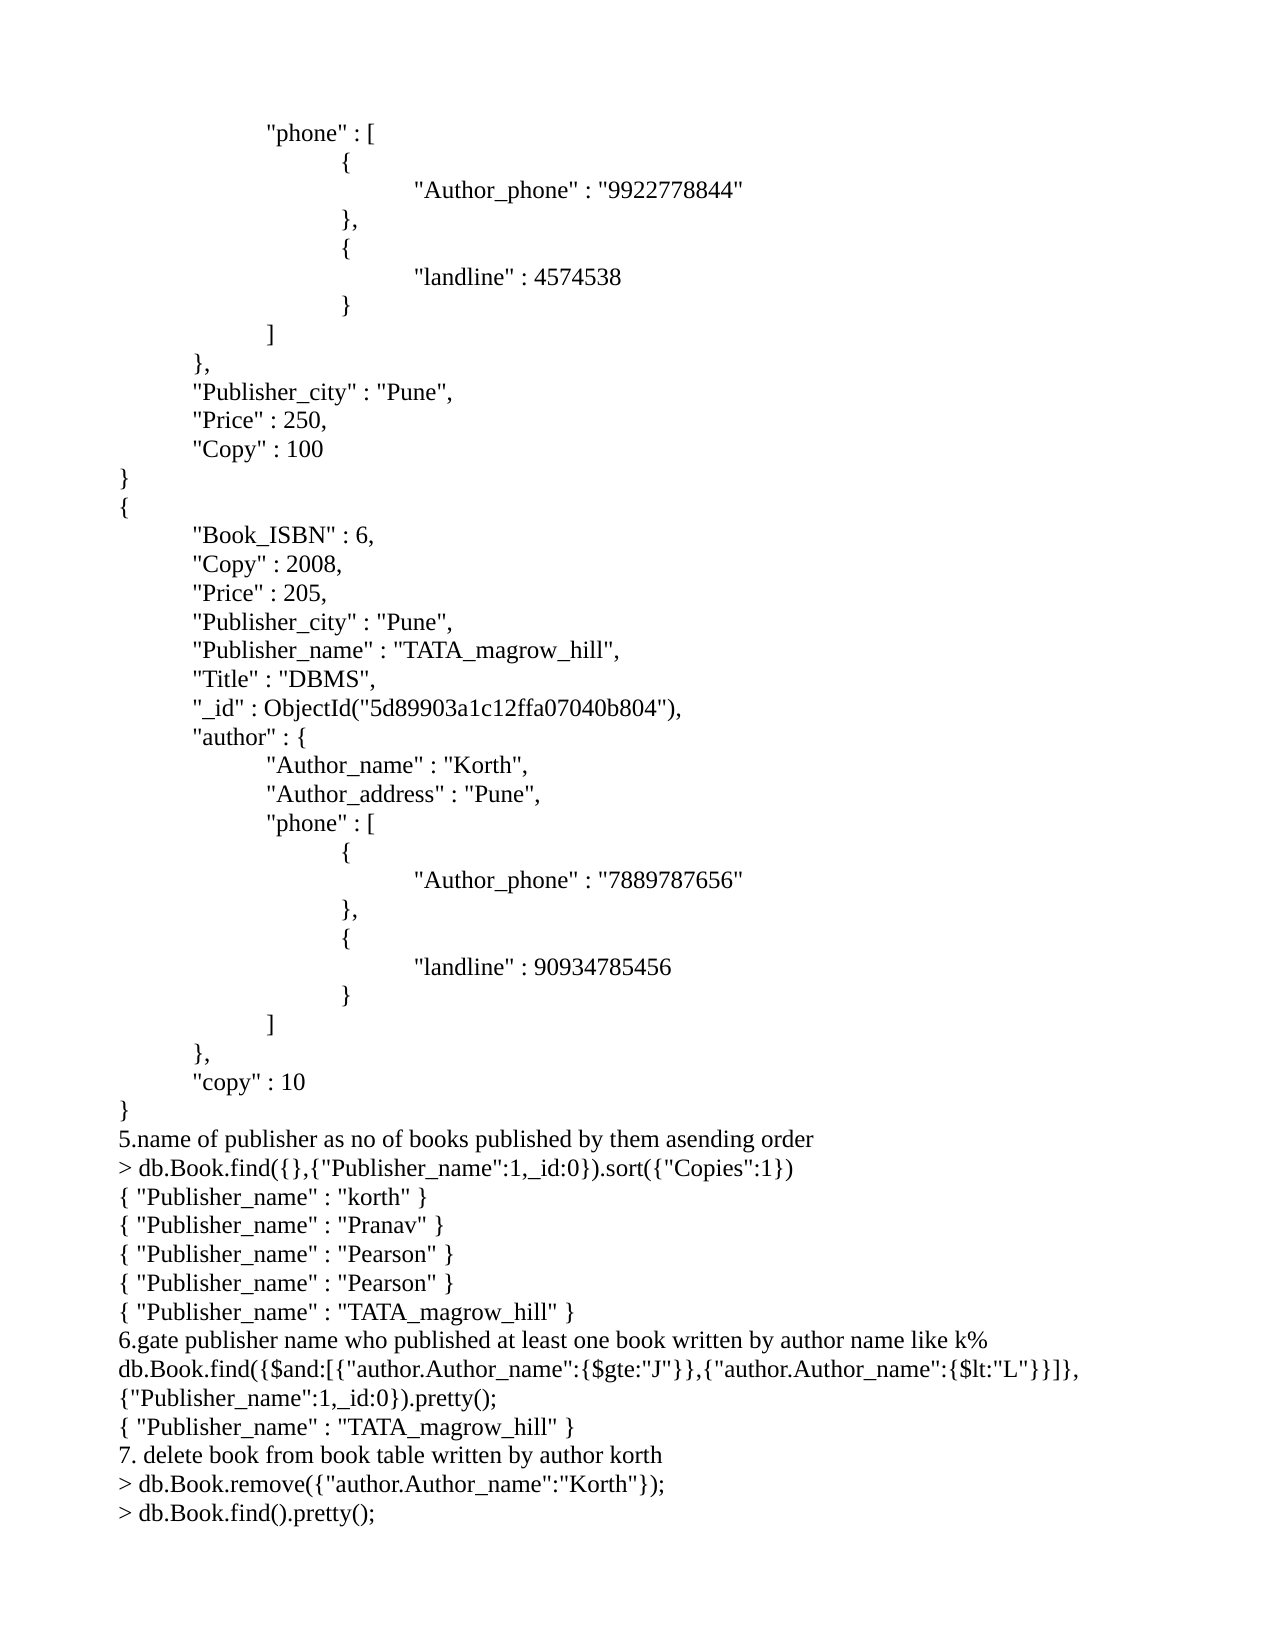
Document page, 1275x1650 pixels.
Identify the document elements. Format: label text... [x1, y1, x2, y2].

text "Author_name" : "Korth", [118, 751, 1157, 779]
text ] [118, 1009, 1157, 1038]
text }, [118, 894, 1157, 923]
text ] [118, 319, 1157, 348]
text "Copy" : 100 [118, 434, 1157, 463]
text db.Book.find({$and:[{"author.Author_name":{$gte:"J"}},{"author.Author_name":{$lt:"L"}}]},{"Publisher_name":1,_id:0}).pretty(); [118, 1354, 1157, 1412]
text } [118, 463, 1157, 492]
text "Copy" : 2008, [118, 549, 1157, 578]
text }, [118, 348, 1157, 377]
text "Publisher_city" : "Pune", [118, 607, 1157, 636]
text "landline" : 4574538 [118, 262, 1157, 291]
text "Book_ISBN" : 6, [118, 521, 1157, 549]
text "copy" : 10 [118, 1067, 1157, 1096]
text { [118, 837, 1157, 866]
text { "Publisher_name" : "Pranav" } [118, 1211, 1157, 1239]
text "phone" : [ [118, 118, 1157, 147]
text { [118, 492, 1157, 521]
text "Author_phone" : "7889787656" [118, 866, 1157, 894]
text > db.Book.find().pretty(); [118, 1498, 1157, 1527]
text }, [118, 204, 1157, 233]
text 5.name of publisher as no of books published by them asending order [118, 1124, 1157, 1153]
text } [118, 291, 1157, 319]
text }, [118, 1038, 1157, 1067]
text } [118, 981, 1157, 1009]
text 6.gate publisher name who published at least one book written by author name like k% [118, 1326, 1157, 1354]
text "Publisher_city" : "Pune", [118, 377, 1157, 406]
text "Title" : "DBMS", [118, 664, 1157, 693]
text "Price" : 250, [118, 406, 1157, 434]
text { [118, 923, 1157, 952]
text { "Publisher_name" : "korth" } [118, 1182, 1157, 1211]
text { "Publisher_name" : "TATA_magrow_hill" } [118, 1297, 1157, 1326]
text "Author_phone" : "9922778844" [118, 176, 1157, 204]
text } [118, 1096, 1157, 1124]
text "author" : { [118, 722, 1157, 751]
text "phone" : [ [118, 808, 1157, 837]
text "Author_address" : "Pune", [118, 779, 1157, 808]
text "_id" : ObjectId("5d89903a1c12ffa07040b804"), [118, 693, 1157, 722]
text { "Publisher_name" : "TATA_magrow_hill" } [118, 1412, 1157, 1441]
text { "Publisher_name" : "Pearson" } [118, 1268, 1157, 1297]
text "landline" : 90934785456 [118, 952, 1157, 981]
text { [118, 233, 1157, 262]
text { "Publisher_name" : "Pearson" } [118, 1239, 1157, 1268]
text > db.Book.remove({"author.Author_name":"Korth"}); [118, 1469, 1157, 1498]
text { [118, 147, 1157, 176]
text > db.Book.find({},{"Publisher_name":1,_id:0}).sort({"Copies":1}) [118, 1153, 1157, 1182]
text 7. delete book from book table written by author korth [118, 1441, 1157, 1469]
text "Publisher_name" : "TATA_magrow_hill", [118, 636, 1157, 664]
text "Price" : 205, [118, 578, 1157, 607]
